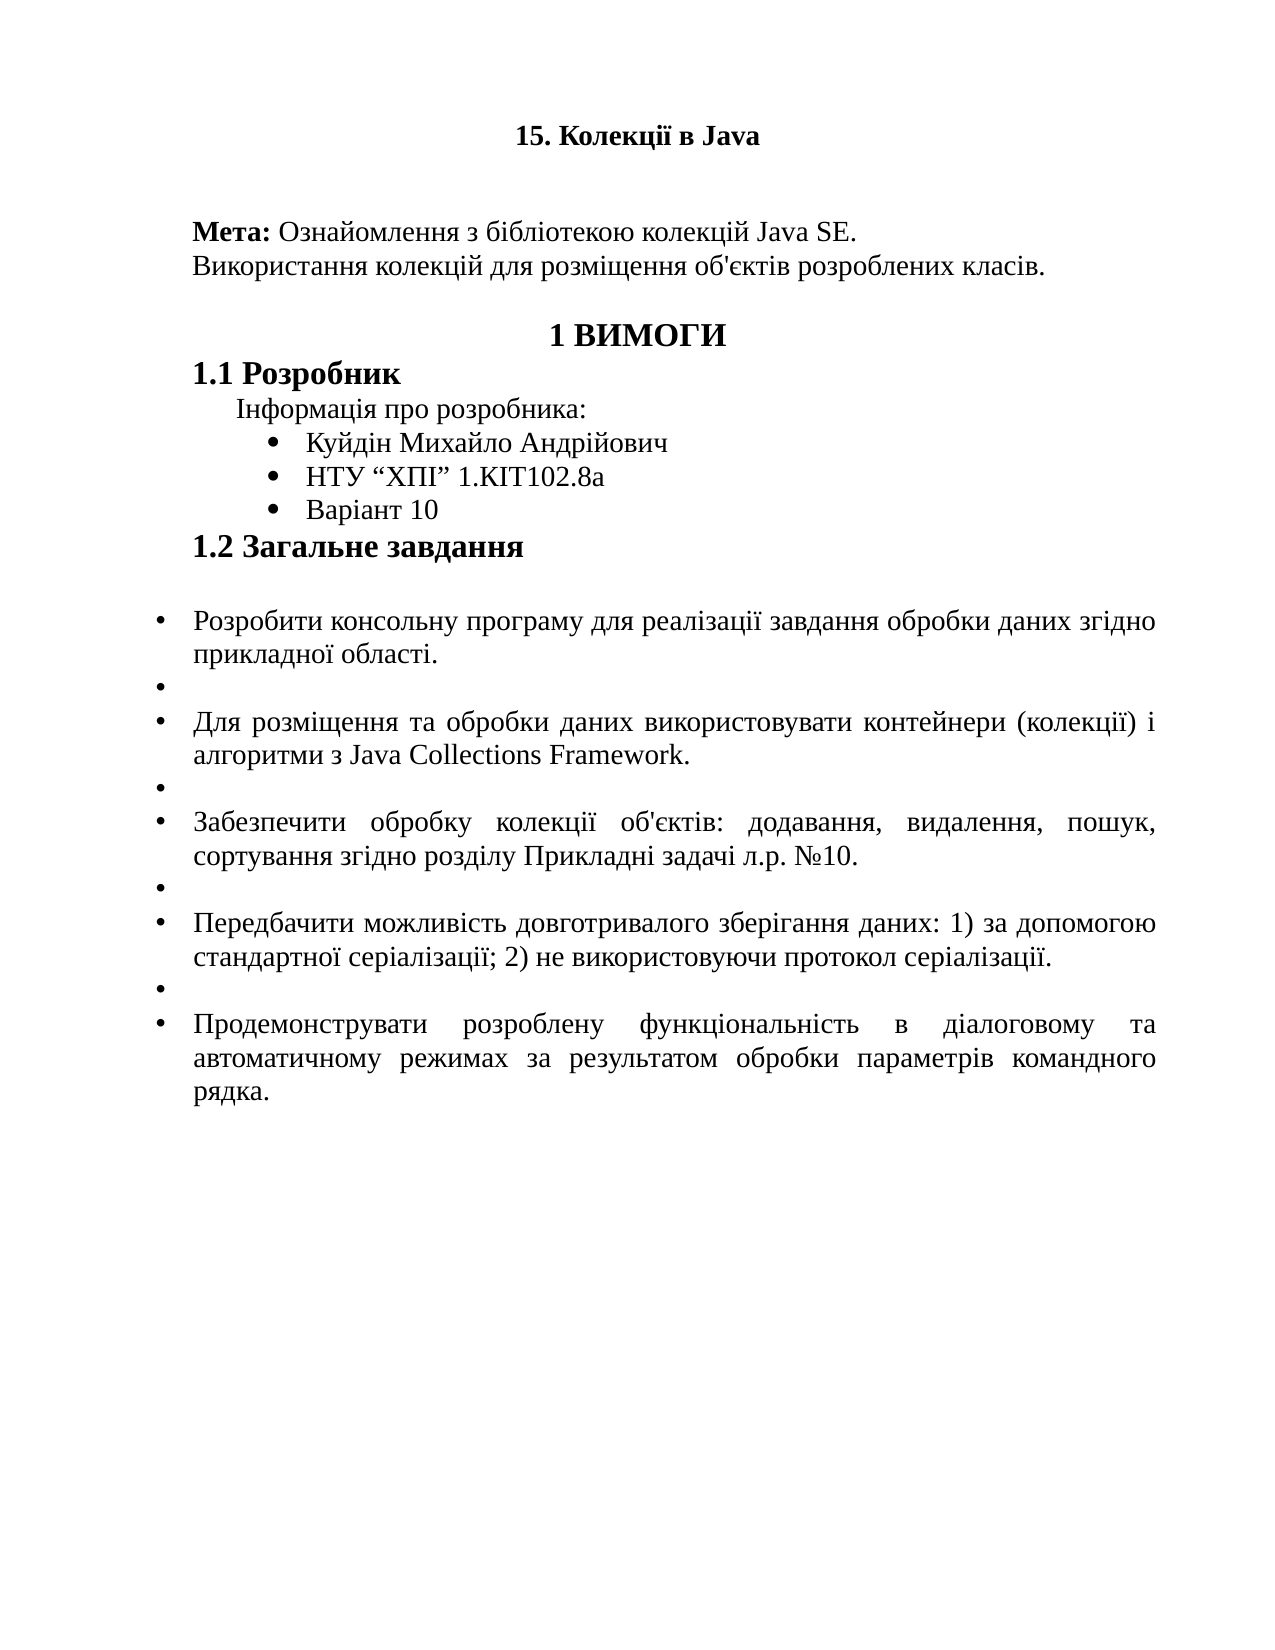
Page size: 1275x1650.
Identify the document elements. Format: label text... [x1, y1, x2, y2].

list Передбачити можливість довготривалого зберігання даних: 1) за допомогою стандартної серіалізації; 2) не використовуючи протокол серіалізації. [156, 905, 1157, 972]
text Використання колекцій для розміщення об'єктів розроблених класів. [118, 248, 1157, 281]
text Мета: Ознайомлення з бібліотекою колекцій Java SE. [118, 214, 1157, 248]
text 1.1 Розробник [118, 353, 1157, 392]
list НТУ “ХПІ” 1.КІТ102.8а [268, 459, 1157, 492]
list Варіант 10 [268, 492, 1157, 526]
text Інформація про розробника: [118, 392, 1157, 425]
subtitle 15. Колекції в Java [118, 118, 1157, 152]
list Продемонструвати розроблену функціональність в діалоговому та автоматичному режимах за результатом обробки параметрів командного рядка. [156, 1006, 1157, 1107]
list Розробити консольну програму для реалізації завдання обробки даних згідно прикладної області. [156, 603, 1157, 670]
text 1 ВИМОГИ [118, 281, 1157, 353]
text 1.2 Загальне завдання [192, 526, 1157, 564]
list Для розміщення та обробки даних використовувати контейнери (колекції) і алгоритми з Java Collections Framework. [156, 704, 1157, 771]
list Куйдiн Михайло Андрiйович [268, 425, 1157, 459]
list Забезпечити обробку колекції об'єктів: додавання, видалення, пошук, сортування згідно розділу Прикладні задачі л.р. №10. [156, 804, 1157, 872]
